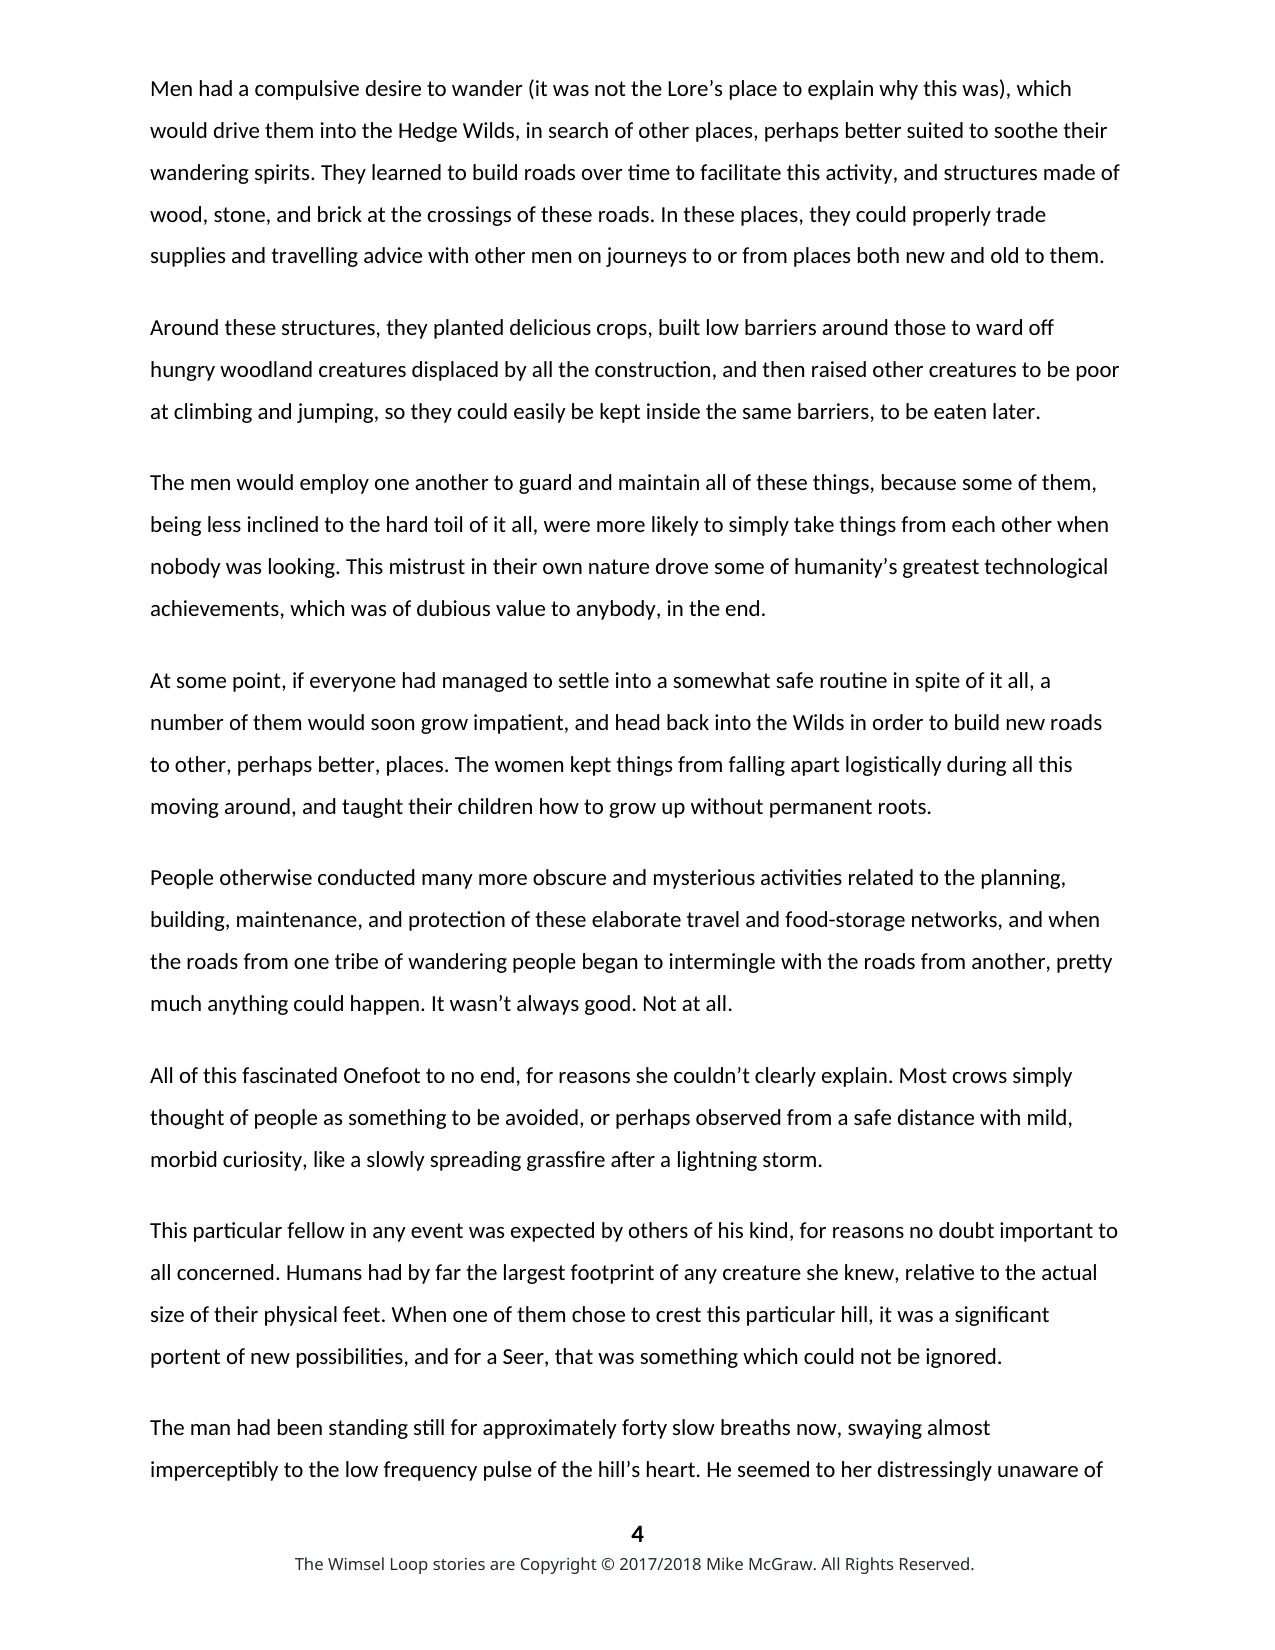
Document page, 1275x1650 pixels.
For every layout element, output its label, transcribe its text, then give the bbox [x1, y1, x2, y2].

text At some point, if everyone had managed to settle into a somewhat safe routine in spite of it all, a number of them would soon grow impatient, and head back into the Wilds in order to build new roads to other, perhaps better, places. The women kept things from falling apart logistically during all this moving around, and taught their children how to grow up without permanent roots. [150, 666, 1125, 820]
text People otherwise conducted many more obscure and mysterious activities related to the planning, building, maintenance, and protection of these elaborate travel and food-storage networks, and when the roads from one tribe of wandering people began to intermingle with the roads from another, pretty much anything could happen. It wasn’t always good. Not at all. [150, 863, 1125, 1017]
text All of this fascinated Onefoot to no end, for reasons she couldn’t clearly explain. Most crows simply thought of people as something to be avoided, or perhaps observed from a safe distance with mild, morbid curiosity, like a slowly spreading grassfire after a lightning storm. [150, 1061, 1125, 1173]
text Men had a compulsive desire to wander (it was not the Lore’s place to explain why this was), which would drive them into the Hedge Wilds, in search of other places, perhaps better suited to soothe their wandering spirits. They learned to build roads over time to facilitate this activity, and structures made of wood, stone, and brick at the crossings of these roads. In these places, they could properly trade supplies and travelling advice with other men on journeys to or from places both new and old to them. [150, 74, 1125, 270]
text The man had been standing still for approximately forty slow breaths now, swaying almost imperceptibly to the low frequency pulse of the hill’s heart. He seemed to her distressingly unaware of [150, 1413, 1125, 1483]
text Around these structures, they planted delicious crops, built low barriers around those to ward off hungry woodland creatures displaced by all the construction, and then raised other creatures to be poor at climbing and jumping, so they could easily be kept inside the same barriers, to be eaten later. [150, 313, 1125, 425]
text This particular fellow in any event was expected by others of his kind, for reasons no doubt important to all concerned. Humans had by far the largest footprint of any creature she knew, relative to the actual size of their physical feet. When one of them chose to crest this particular hill, it was a significant portent of new possibilities, and for a Seer, that was something which could not be ignored. [150, 1216, 1125, 1370]
text The men would employ one another to guard and maintain all of these things, because some of them, being less inclined to the hard toil of it all, were more likely to simply take things from each other when nobody was looking. This mistrust in their own nature drove some of humanity’s greatest technological achievements, which was of dubious value to anybody, in the end. [150, 468, 1125, 622]
